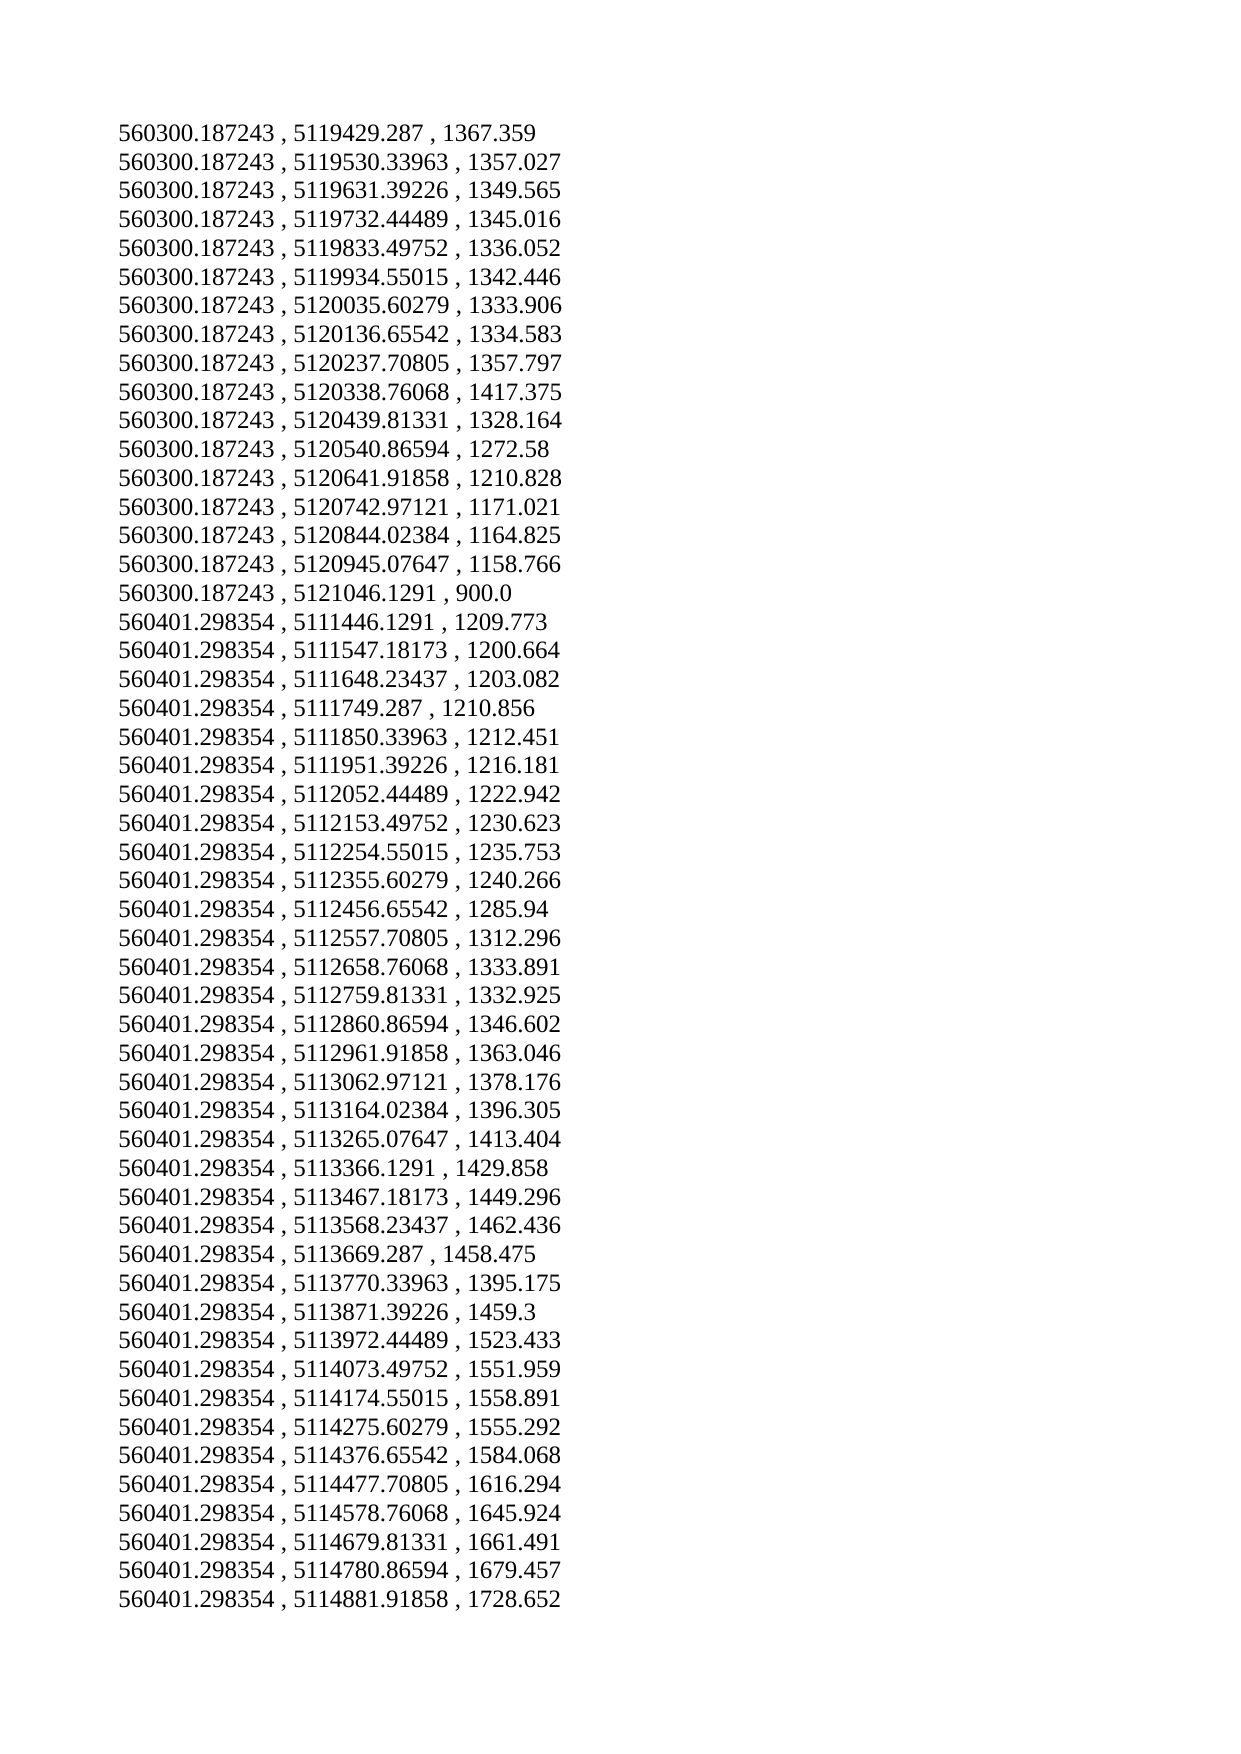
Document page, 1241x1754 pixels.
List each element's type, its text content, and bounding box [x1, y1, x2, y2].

text 560300.187243 , 5119833.49752 , 1336.052 [118, 233, 1122, 262]
text 560401.298354 , 5112860.86594 , 1346.602 [118, 1009, 1122, 1038]
text 560401.298354 , 5112658.76068 , 1333.891 [118, 952, 1122, 981]
text 560401.298354 , 5114275.60279 , 1555.292 [118, 1412, 1122, 1441]
text 560401.298354 , 5113568.23437 , 1462.436 [118, 1211, 1122, 1239]
text 560300.187243 , 5119530.33963 , 1357.027 [118, 147, 1122, 176]
text 560300.187243 , 5119631.39226 , 1349.565 [118, 176, 1122, 204]
text 560300.187243 , 5120641.91858 , 1210.828 [118, 463, 1122, 492]
text 560401.298354 , 5113062.97121 , 1378.176 [118, 1067, 1122, 1096]
text 560401.298354 , 5111648.23437 , 1203.082 [118, 664, 1122, 693]
text 560401.298354 , 5112355.60279 , 1240.266 [118, 866, 1122, 894]
text 560300.187243 , 5120136.65542 , 1334.583 [118, 319, 1122, 348]
text 560300.187243 , 5120439.81331 , 1328.164 [118, 406, 1122, 434]
text 560401.298354 , 5113467.18173 , 1449.296 [118, 1182, 1122, 1211]
text 560401.298354 , 5113265.07647 , 1413.404 [118, 1124, 1122, 1153]
text 560401.298354 , 5114073.49752 , 1551.959 [118, 1354, 1122, 1383]
text 560401.298354 , 5111749.287 , 1210.856 [118, 693, 1122, 722]
text 560401.298354 , 5112557.70805 , 1312.296 [118, 923, 1122, 952]
text 560300.187243 , 5120945.07647 , 1158.766 [118, 549, 1122, 578]
text 560401.298354 , 5111547.18173 , 1200.664 [118, 636, 1122, 664]
text 560300.187243 , 5120237.70805 , 1357.797 [118, 348, 1122, 377]
text 560401.298354 , 5111446.1291 , 1209.773 [118, 607, 1122, 636]
text 560401.298354 , 5112456.65542 , 1285.94 [118, 894, 1122, 923]
text 560300.187243 , 5119732.44489 , 1345.016 [118, 204, 1122, 233]
text 560401.298354 , 5114679.81331 , 1661.491 [118, 1527, 1122, 1556]
text 560300.187243 , 5119934.55015 , 1342.446 [118, 262, 1122, 291]
text 560401.298354 , 5113164.02384 , 1396.305 [118, 1096, 1122, 1124]
text 560401.298354 , 5113669.287 , 1458.475 [118, 1239, 1122, 1268]
text 560401.298354 , 5113972.44489 , 1523.433 [118, 1326, 1122, 1354]
text 560401.298354 , 5111951.39226 , 1216.181 [118, 751, 1122, 779]
text 560401.298354 , 5114376.65542 , 1584.068 [118, 1441, 1122, 1469]
text 560401.298354 , 5112254.55015 , 1235.753 [118, 837, 1122, 866]
text 560401.298354 , 5112961.91858 , 1363.046 [118, 1038, 1122, 1067]
text 560401.298354 , 5112759.81331 , 1332.925 [118, 981, 1122, 1009]
text 560401.298354 , 5112153.49752 , 1230.623 [118, 808, 1122, 837]
text 560300.187243 , 5120035.60279 , 1333.906 [118, 291, 1122, 319]
text 560401.298354 , 5114881.91858 , 1728.652 [118, 1584, 1122, 1613]
text 560401.298354 , 5111850.33963 , 1212.451 [118, 722, 1122, 751]
text 560401.298354 , 5113871.39226 , 1459.3 [118, 1297, 1122, 1326]
text 560401.298354 , 5113770.33963 , 1395.175 [118, 1268, 1122, 1297]
text 560300.187243 , 5120742.97121 , 1171.021 [118, 492, 1122, 521]
text 560300.187243 , 5120844.02384 , 1164.825 [118, 521, 1122, 549]
text 560300.187243 , 5120540.86594 , 1272.58 [118, 434, 1122, 463]
text 560401.298354 , 5113366.1291 , 1429.858 [118, 1153, 1122, 1182]
text 560300.187243 , 5121046.1291 , 900.0 [118, 578, 1122, 607]
text 560300.187243 , 5120338.76068 , 1417.375 [118, 377, 1122, 406]
text 560300.187243 , 5119429.287 , 1367.359 [118, 118, 1122, 147]
text 560401.298354 , 5112052.44489 , 1222.942 [118, 779, 1122, 808]
text 560401.298354 , 5114578.76068 , 1645.924 [118, 1498, 1122, 1527]
text 560401.298354 , 5114780.86594 , 1679.457 [118, 1556, 1122, 1584]
text 560401.298354 , 5114174.55015 , 1558.891 [118, 1383, 1122, 1412]
text 560401.298354 , 5114477.70805 , 1616.294 [118, 1469, 1122, 1498]
